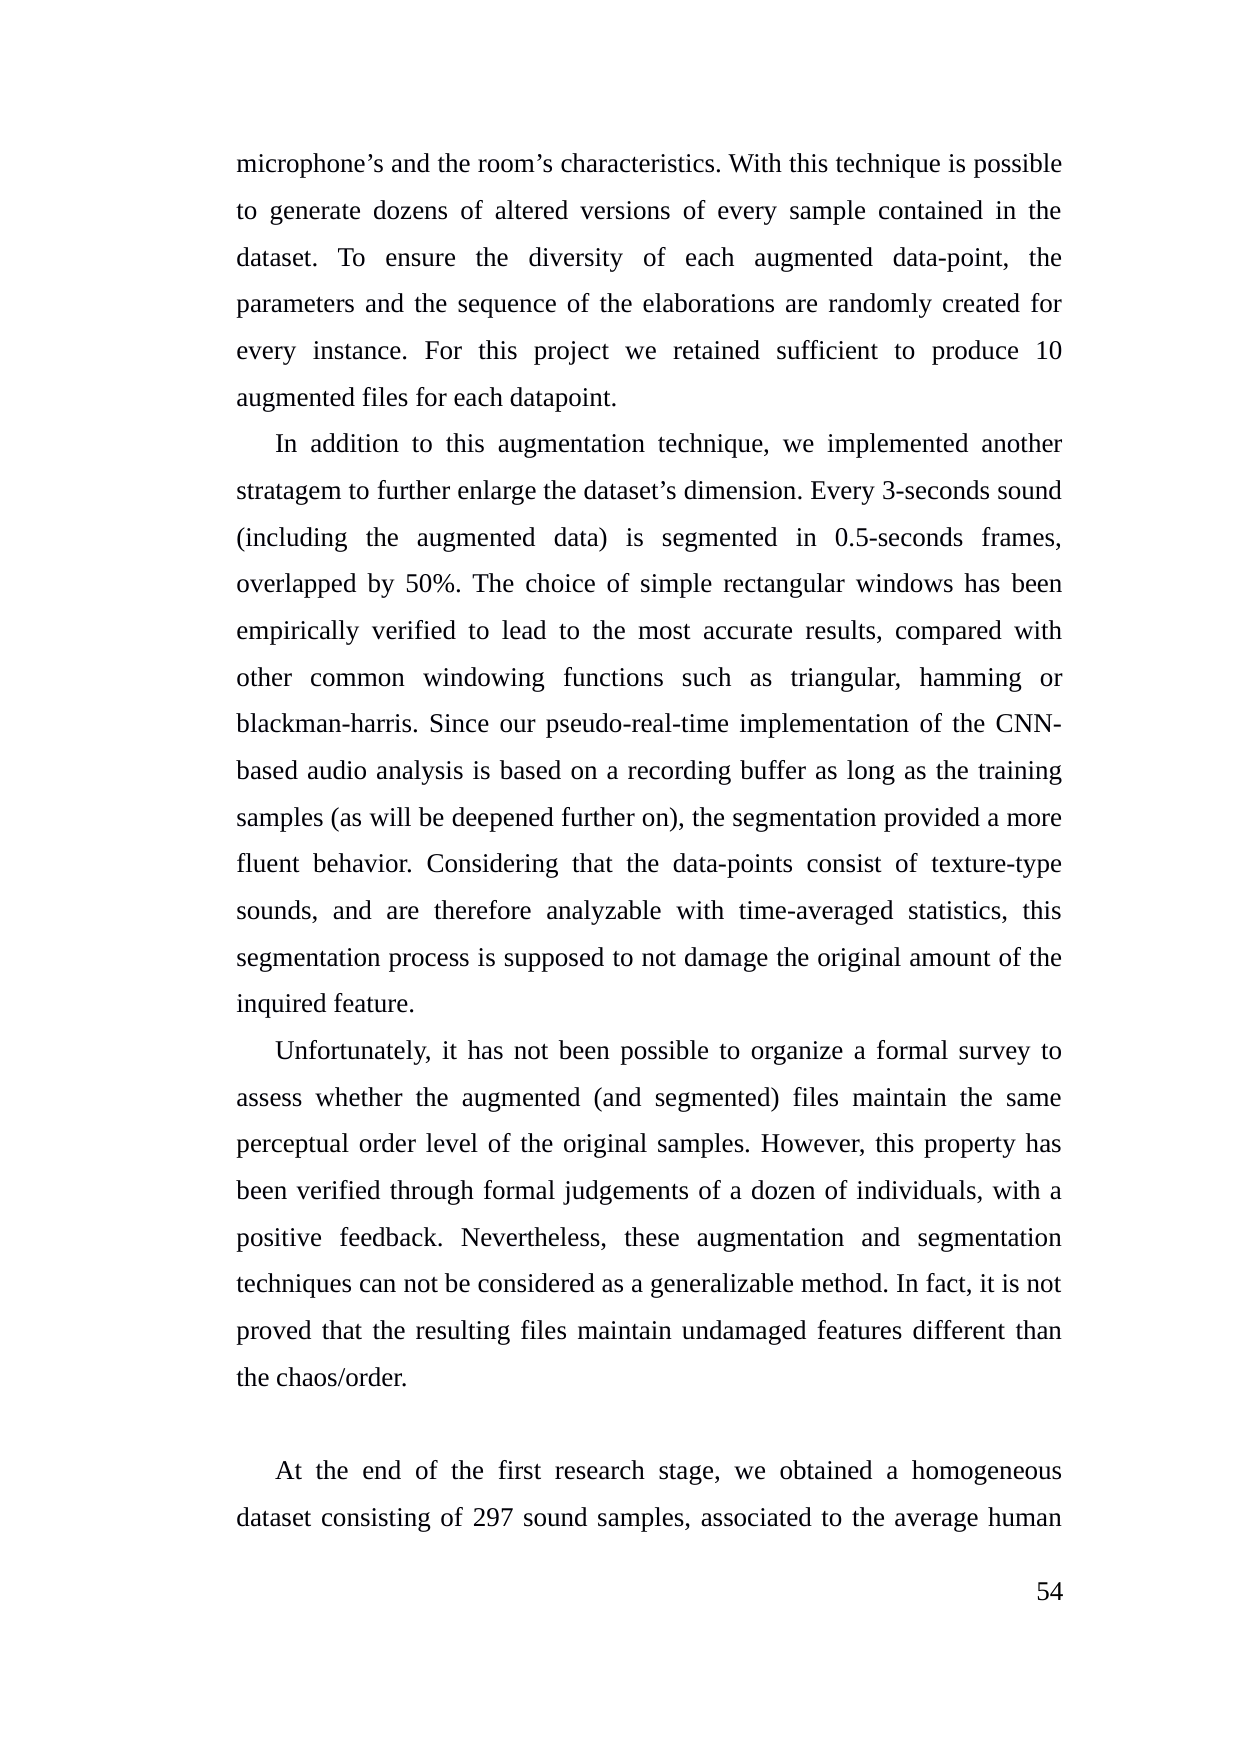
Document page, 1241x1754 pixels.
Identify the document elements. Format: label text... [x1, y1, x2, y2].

text microphone’s and the room’s characteristics. With this technique is possible to generate dozens of altered versions of every sample contained in the dataset. To ensure the diversity of each augmented data-point, the parameters and the sequence of the elaborations are randomly created for every instance. For this project we retained sufficient to produce 10 augmented files for each datapoint. [236, 148, 1063, 412]
text In addition to this augmentation technique, we implemented another stratagem to further enlarge the dataset’s dimension. Every 3-seconds sound (including the augmented data) is segmented in 0.5-seconds frames, overlapped by 50%. The choice of simple rectangular windows has been empirically verified to lead to the most accurate results, compared with other common windowing functions such as triangular, hamming or blackman-harris. Since our pseudo-real-time implementation of the CNN-based audio analysis is based on a recording buffer as long as the training samples (as will be deepened further on), the segmentation provided a more fluent behavior. Considering that the data-points consist of texture-type sounds, and are therefore analyzable with time-averaged statistics, this segmentation process is supposed to not damage the original amount of the inquired feature. [236, 428, 1063, 1019]
text At the end of the first research stage, we obtained a homogeneous dataset consisting of 297 sound samples, associated to the average human [236, 1454, 1063, 1532]
text Unfortunately, it has not been possible to organize a formal survey to assess whether the augmented (and segmented) files maintain the same perceptual order level of the original samples. However, this property has been verified through formal judgements of a dozen of individuals, with a positive feedback. Nevertheless, these augmentation and segmentation techniques can not be considered as a generalizable method. In fact, it is not proved that the resulting files maintain undamaged features different than the chaos/order. [236, 1034, 1063, 1392]
